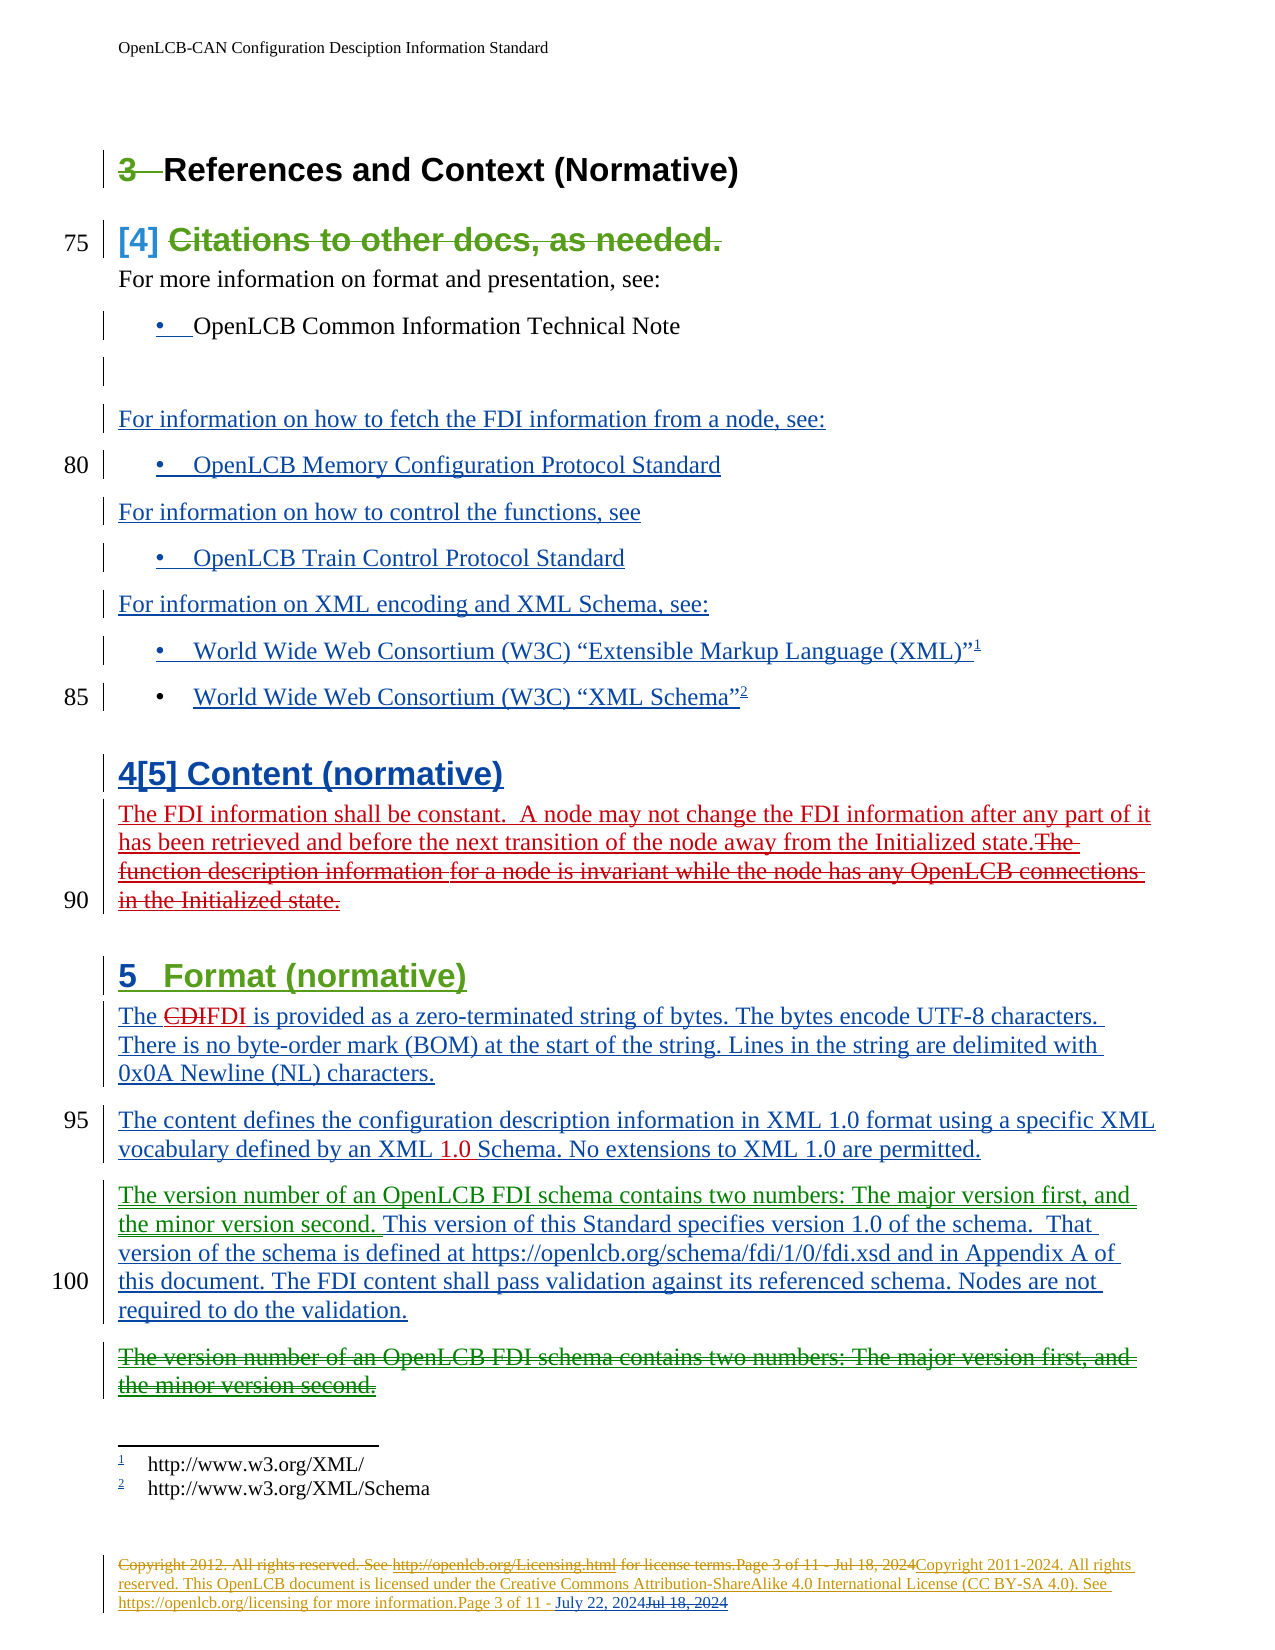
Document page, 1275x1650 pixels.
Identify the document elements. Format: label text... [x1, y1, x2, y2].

list World Wide Web Consortium (W3C) “XML Schema” [156, 682, 1157, 711]
list OpenLCB Memory Configuration Protocol Standard [156, 450, 1157, 479]
subtitle Format (normative) [118, 956, 1157, 995]
text The content defines the configuration description information in XML 1.0 format using a specific XML vocabulary defined by an XML 1.0 Schema. No extensions to XML 1.0 are permitted. [118, 1105, 1157, 1162]
list OpenLCB Train Control Protocol Standard [156, 543, 1157, 572]
text For more information on format and presentation, see: [118, 264, 1157, 293]
subtitle Content (normative) [118, 754, 1157, 792]
text For information on XML encoding and XML Schema, see: [118, 589, 1157, 618]
text The version number of an OpenLCB FDI schema contains two numbers: The major version first, and the minor version second. This version of this Standard specifies version 1.0 of the schema. That version of the schema is defined at https://openlcb.org/schema/fdi/1/0/fdi.xsd and in Appendix A of this document. The FDI content shall pass validation against its referenced schema. Nodes are not required to do the validation. [118, 1180, 1157, 1324]
subtitle References and Context (Normative) [118, 150, 1157, 188]
text For information on how to fetch the FDI information from a node, see: [118, 357, 1157, 386]
text The FDI is provided as a zero-terminated string of bytes. The bytes encode UTF-8 characters. There is no byte-order mark (BOM) at the start of the string. Lines in the string are delimited with 0x0A Newline (NL) characters. [118, 1001, 1157, 1087]
text The FDI information shall be constant. A node may not change the FDI information after any part of it has been retrieved and before the next transition of the node away from the Initialized state. [118, 799, 1157, 914]
list OpenLCB Common Information Technical Note [156, 311, 1157, 339]
list http://www.w3.org/XML/ [118, 1452, 1157, 1476]
text For information on how to control the functions, see [118, 497, 1157, 525]
list World Wide Web Consortium (W3C) “Extensible Markup Language (XML)” [156, 636, 1157, 665]
list http://www.w3.org/XML/Schema [118, 1476, 1157, 1500]
